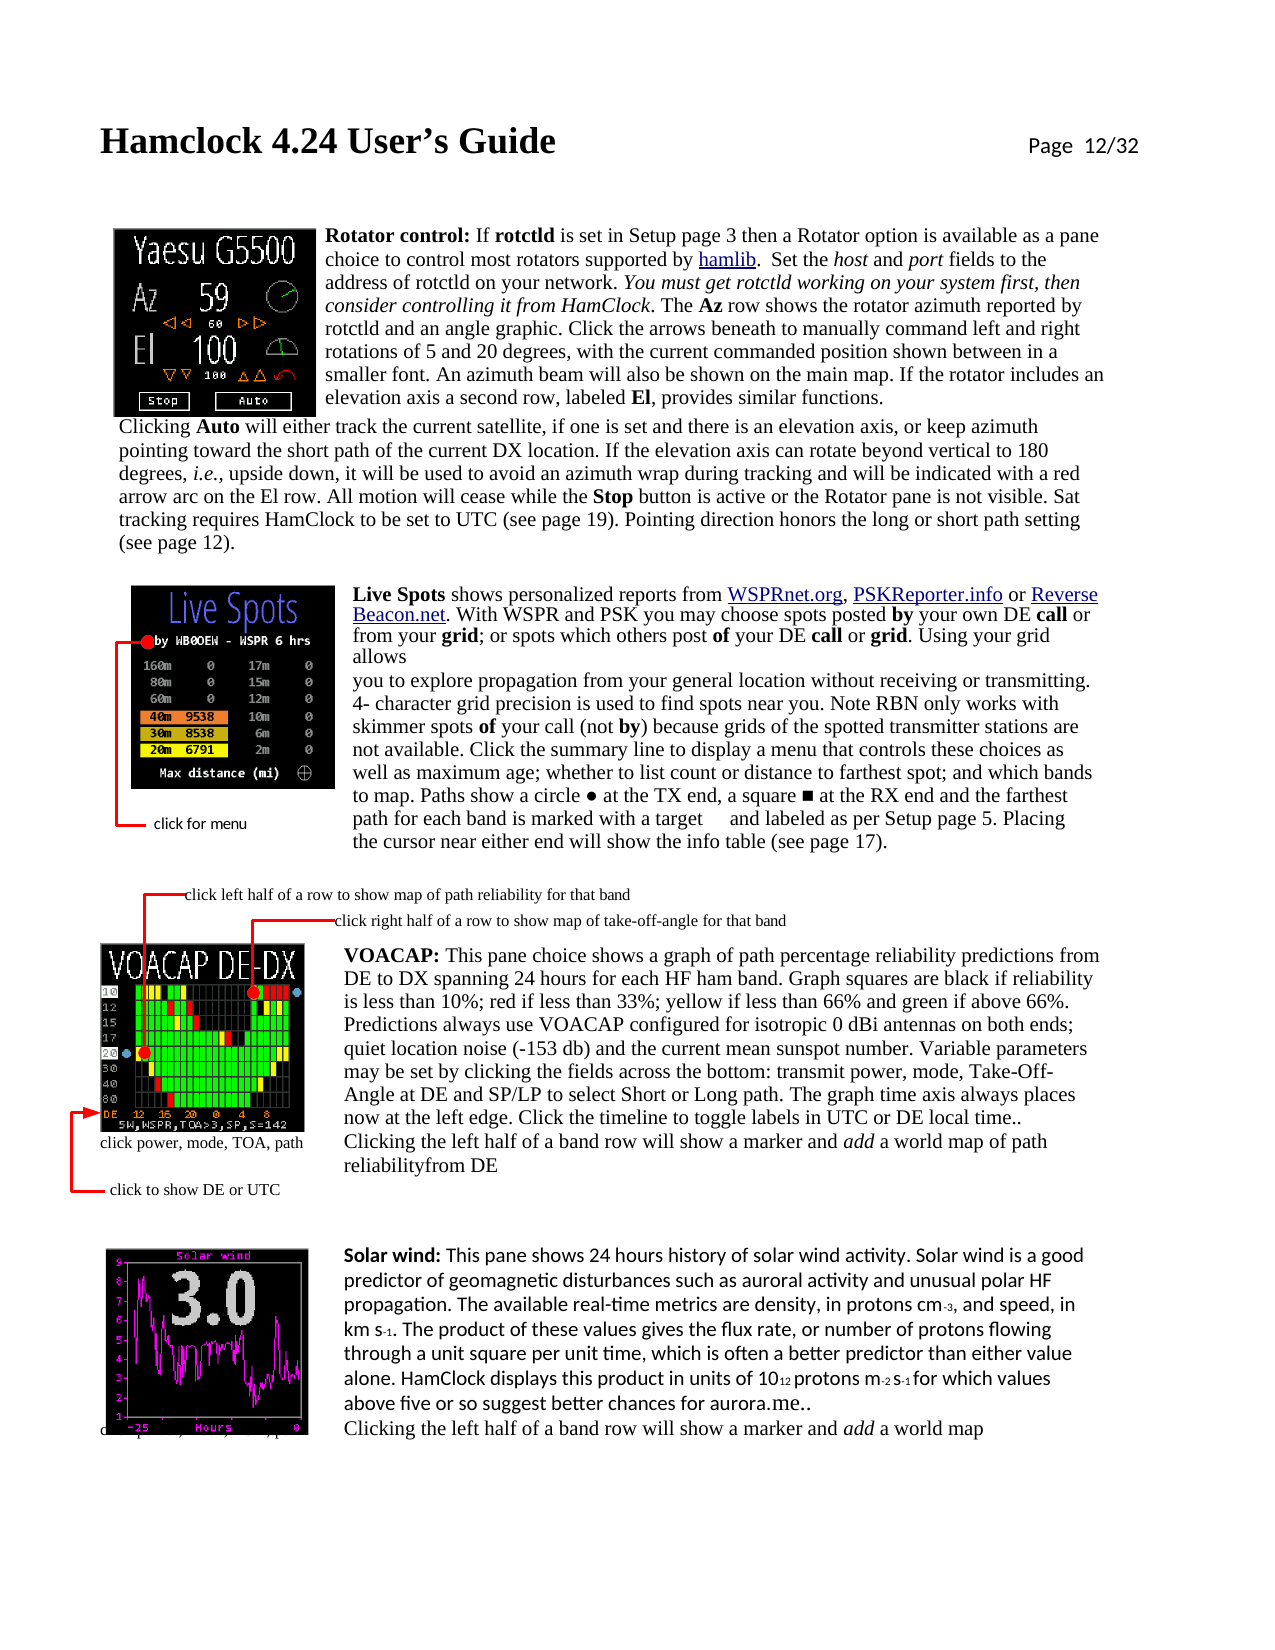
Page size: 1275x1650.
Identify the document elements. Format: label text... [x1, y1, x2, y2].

text click power, mode, TOA, path Clicking the left half of a band row will show a marker and add a world map of path reliabilityfrom DE [100, 1129, 1110, 1177]
picture [113, 228, 317, 417]
text click left half of a row to show map of path reliability for that band [184, 885, 1157, 904]
text Live Spots shows personalized reports from WSPRnet.org, PSKReporter.info or Reverse Beacon.net. With WSPR and PSK you may choose spots posted by your own DE call or from your grid; or spots which others post of your DE call or grid. Using your grid allows [352, 585, 1100, 668]
text VOACAP: This pane choice shows a graph of path percentage reliability predictions from DE to DX spanning 24 hours for each HF ham band. Graph squares are black if reliability is less than 10%; red if less than 33%; yellow if less than 66% and green if above 66%. Predictions always use VOACAP configured for isotropic 0 dBi antennas on both ends; quiet location noise (-153 db) and the current mean sunspot number. Variable parameters may be set by clicking the fields across the bottom: transmit power, mode, Take-Off-Angle at DE and SP/LP to select Short or Long path. The graph time axis always places now at the left edge. Click the timeline to toggle labels in UTC or DE local time.. [344, 944, 1101, 1129]
text Solar wind: This pane shows 24 hours history of solar wind activity. Solar wind is a good predictor of geomagnetic disturbances such as auroral activity and unusual polar HF propagation. The available real-time metrics are density, in protons cm-3, and speed, in km s-1. The product of these values gives the flux rate, or number of protons flowing through a unit square per unit time, which is often a better predictor than either value alone. HamClock displays this product in units of 1012 protons m-2 s-1 for which values above five or so suggest better chances for aurora.me.. [344, 1243, 1101, 1416]
text you to explore propagation from your general location without receiving or transmitting. 4- character grid precision is used to find spots near you. Note RBN only works with skimmer spots of your call (not by) because grids of the spotted transmitter stations are not available. Click the summary line to display a menu that controls these choices as well as maximum age; whether to list count or distance to farthest spot; and which bands to map. Paths show a circle ● at the TX end, a square ■ at the RX end and the farthest path for each band is marked with a target  and labeled as per Setup page 5. Placing the cursor near either end will show the info table (see page 17). [352, 669, 1095, 853]
text click right half of a row to show map of take-off-angle for that band [334, 910, 1157, 929]
picture [100, 943, 305, 1132]
text Clicking Auto will either track the current satellite, if one is set and there is an elevation axis, or keep azimuth pointing toward the short path of the current DX location. If the elevation axis can rotate beyond vertical to 180 degrees, i.e., upside down, it will be used to avoid an azimuth wrap during tracking and will be indicated with a red arrow arc on the El row. All motion will cease while the Stop button is active or the Rotator pane is not visible. Sat tracking requires HamClock to be set to UTC (see page 19). Pointing direction honors the long or short path setting (see page 12). [119, 416, 1110, 554]
text click power, mode, TOA, path Clicking the left half of a band row will show a marker and add a world map [100, 1416, 1110, 1440]
text Rotator control: If rotctld is set in Setup page 3 then a Rotator option is available as a pane choice to control most rotators supported by hamlib. Set the host and port fields to the address of rotctld on your network. You must get rotctld working on your system first, then consider controlling it from HamClock. The Az row shows the rotator azimuth reported by rotctld and an angle graphic. Click the arrows beneath to manually command left and right rotations of 5 and 20 degrees, with the current commanded position shown between in a smaller font. An azimuth beam will also be shown on the main map. If the rotator includes an elevation axis a second row, labeled El, provides similar functions. [325, 224, 1110, 409]
picture [131, 585, 335, 789]
text click to show DE or UTC [109, 1180, 1157, 1199]
picture [105, 1248, 309, 1435]
